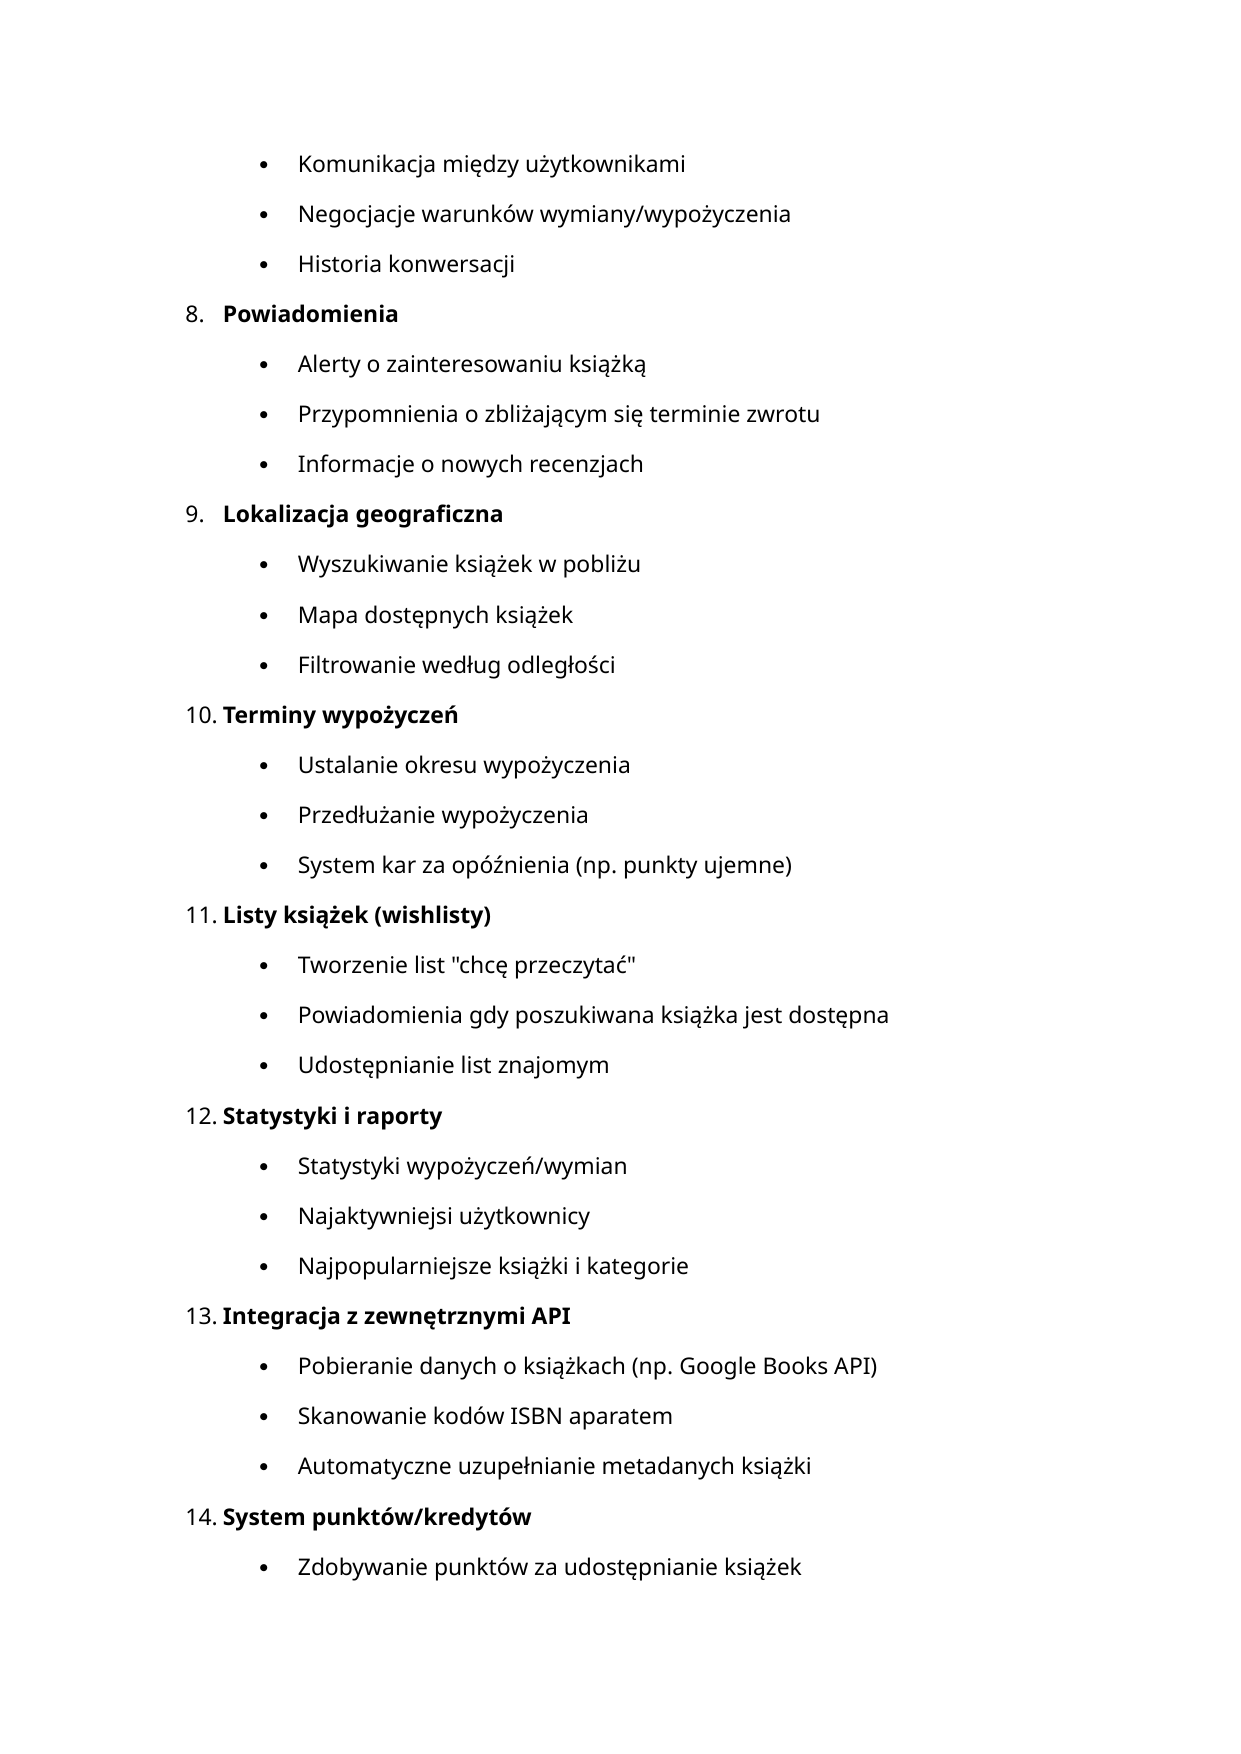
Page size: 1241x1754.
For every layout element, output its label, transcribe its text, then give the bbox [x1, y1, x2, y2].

list Przypomnienia o zbliżającym się terminie zwrotu [260, 398, 1093, 429]
list Udostępnianie list znajomym [260, 1049, 1093, 1081]
list Komunikacja między użytkownikami [260, 148, 1093, 179]
list Automatyczne uzupełnianie metadanych książki [260, 1450, 1093, 1482]
list Filtrowanie według odległości [260, 649, 1093, 680]
list Statystyki i raporty [185, 1099, 1093, 1131]
list Historia konwersacji [260, 248, 1093, 279]
list Negocjacje warunków wymiany/wypożyczenia [260, 198, 1093, 229]
list Alerty o zainteresowaniu książką [260, 348, 1093, 379]
list System kar za opóźnienia (np. punkty ujemne) [260, 849, 1093, 880]
list Listy książek (wishlisty) [185, 899, 1093, 930]
list System punktów/kredytów [185, 1500, 1093, 1532]
list Informacje o nowych recenzjach [260, 448, 1093, 479]
list Powiadomienia gdy poszukiwana książka jest dostępna [260, 999, 1093, 1031]
list Ustalanie okresu wypożyczenia [260, 749, 1093, 780]
list Statystyki wypożyczeń/wymian [260, 1150, 1093, 1181]
list Powiadomienia [185, 298, 1093, 329]
list Integracja z zewnętrznymi API [185, 1300, 1093, 1331]
list Tworzenie list "chcę przeczytać" [260, 949, 1093, 981]
list Zdobywanie punktów za udostępnianie książek [260, 1551, 1093, 1582]
list Mapa dostępnych książek [260, 598, 1093, 630]
list Lokalizacja geograficzna [185, 498, 1093, 529]
list Najpopularniejsze książki i kategorie [260, 1250, 1093, 1281]
list Terminy wypożyczeń [185, 699, 1093, 730]
list Skanowanie kodów ISBN aparatem [260, 1400, 1093, 1431]
list Najaktywniejsi użytkownicy [260, 1200, 1093, 1231]
list Pobieranie danych o książkach (np. Google Books API) [260, 1350, 1093, 1381]
list Wyszukiwanie książek w pobliżu [260, 548, 1093, 580]
list Przedłużanie wypożyczenia [260, 799, 1093, 830]
